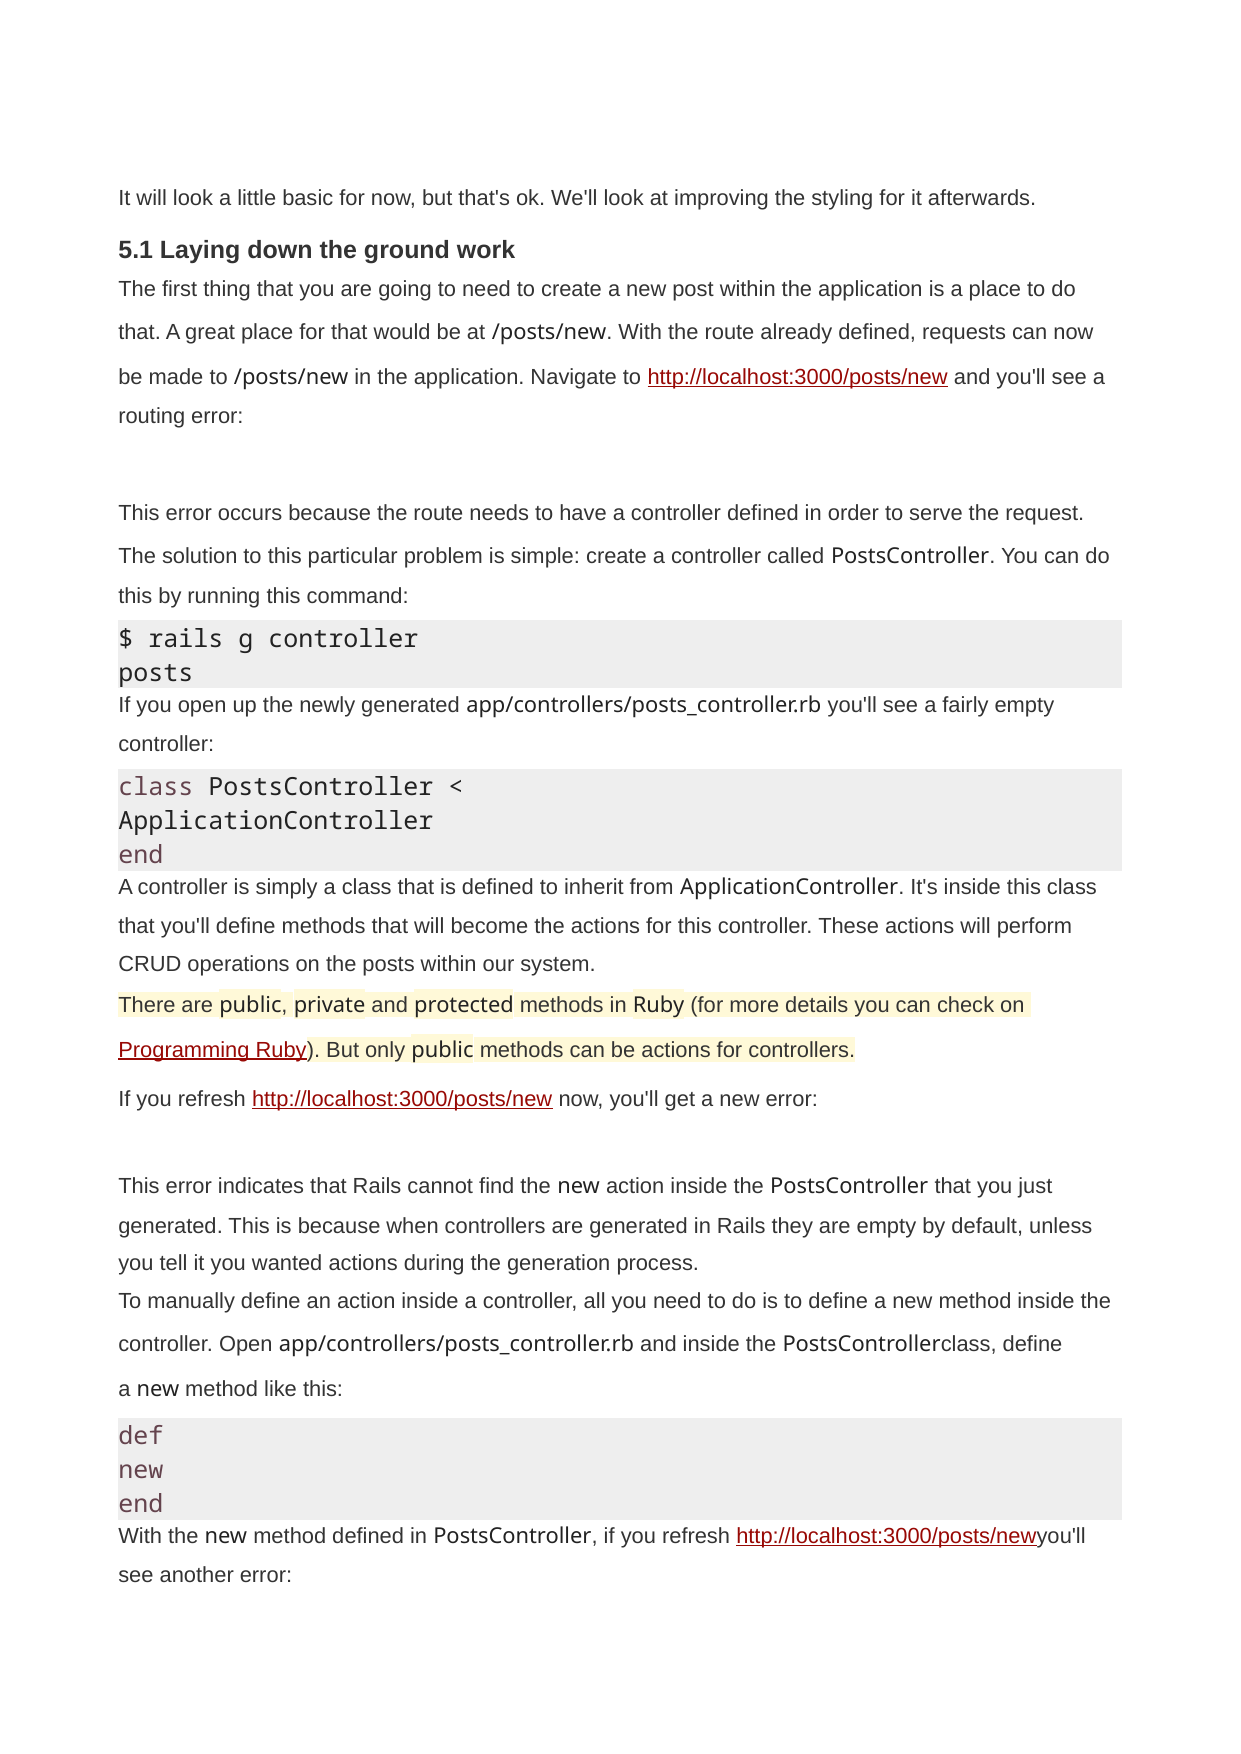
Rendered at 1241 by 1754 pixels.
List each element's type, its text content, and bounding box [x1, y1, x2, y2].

text It will look a little basic for now, but that's ok. We'll look at improving the styling for it afterwards. [118, 177, 1122, 210]
text A controller is simply a class that is defined to inherit from ApplicationController. It's inside this class that you'll define methods that will become the actions for this controller. These actions will perform CRUD operations on the posts within our system. [118, 871, 1122, 976]
text With the new method defined in PostsController, if you refresh http://localhost:3000/posts/newyou'll see another error: [118, 1520, 1122, 1587]
text There are public, private and protected methods in Ruby (for more details you can check on Programming Ruby). But only public methods can be actions for controllers. [118, 989, 1122, 1063]
text If you open up the newly generated app/controllers/posts_controller.rb you'll see a fairly empty controller: [118, 688, 1122, 756]
text If you refresh http://localhost:3000/posts/new now, you'll get a new error: [118, 1078, 1122, 1111]
subtitle 5.1 Laying down the ground work [118, 235, 1122, 264]
text This error indicates that Rails cannot find the new action inside the PostsController that you just generated. This is because when controllers are generated in Rails they are empty by default, unless you tell it you wanted actions during the generation process. [118, 1170, 1122, 1276]
table_header $ rails g controller posts [118, 620, 421, 688]
table_header def new end [118, 1418, 220, 1520]
text To manually define an action inside a controller, all you need to do is to define a new method inside the controller. Open app/controllers/posts_controller.rb and inside the PostsControllerclass, define a new method like this: [118, 1288, 1122, 1403]
table_header class PostsController < ApplicationController end [118, 769, 678, 871]
text The first thing that you are going to need to create a new post within the application is a place to do that. A great place for that would be at /posts/new. With the route already defined, requests can now be made to /posts/new in the application. Navigate to http://localhost:3000/posts/new and you'll see a routing error: [118, 276, 1122, 428]
text This error occurs because the route needs to have a controller defined in order to serve the request. The solution to this particular problem is simple: create a controller called PostsController. You can do this by running this command: [118, 500, 1122, 608]
